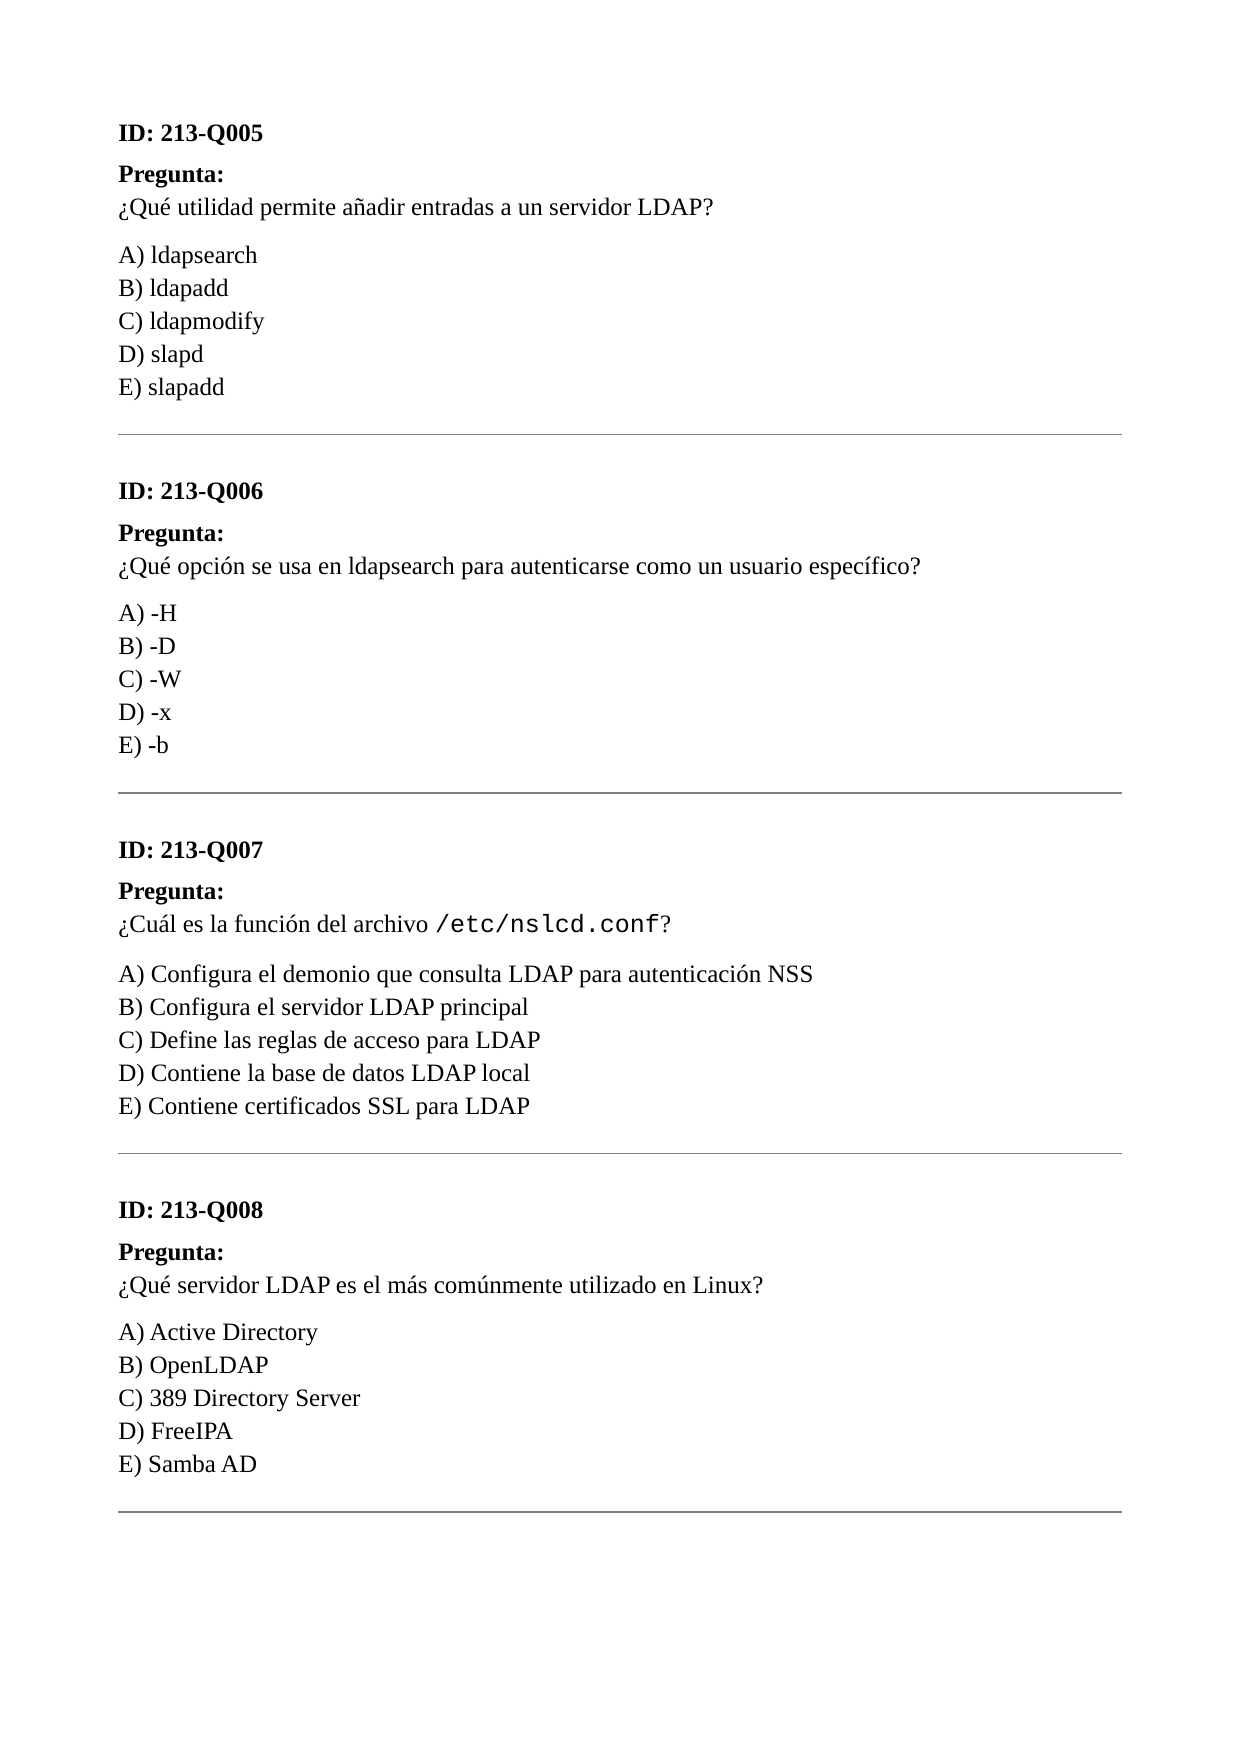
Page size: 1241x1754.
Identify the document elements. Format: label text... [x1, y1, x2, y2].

subtitle ID: 213-Q006 [118, 476, 1122, 505]
text A) ldapsearch B) ldapadd C) ldapmodify D) slapd E) slapadd [118, 240, 1122, 401]
text Pregunta: ¿Qué utilidad permite añadir entradas a un servidor LDAP? [118, 159, 1122, 221]
text A) Configura el demonio que consulta LDAP para autenticación NSS B) Configura el servidor LDAP principal C) Define las reglas de acceso para LDAP D) Contiene la base de datos LDAP local E) Contiene certificados SSL para LDAP [118, 959, 1122, 1120]
text Pregunta: ¿Qué opción se usa en ldapsearch para autenticarse como un usuario específico? [118, 518, 1122, 579]
text A) -H B) -D C) -W D) -x E) -b [118, 598, 1122, 759]
subtitle ID: 213-Q005 [118, 118, 1122, 147]
text Pregunta: ¿Cuál es la función del archivo /etc/nslcd.conf? [118, 876, 1122, 940]
subtitle ID: 213-Q007 [118, 835, 1122, 863]
subtitle ID: 213-Q008 [118, 1196, 1122, 1224]
text A) Active Directory B) OpenLDAP C) 389 Directory Server D) FreeIPA E) Samba AD [118, 1317, 1122, 1478]
text Pregunta: ¿Qué servidor LDAP es el más comúnmente utilizado en Linux? [118, 1237, 1122, 1298]
